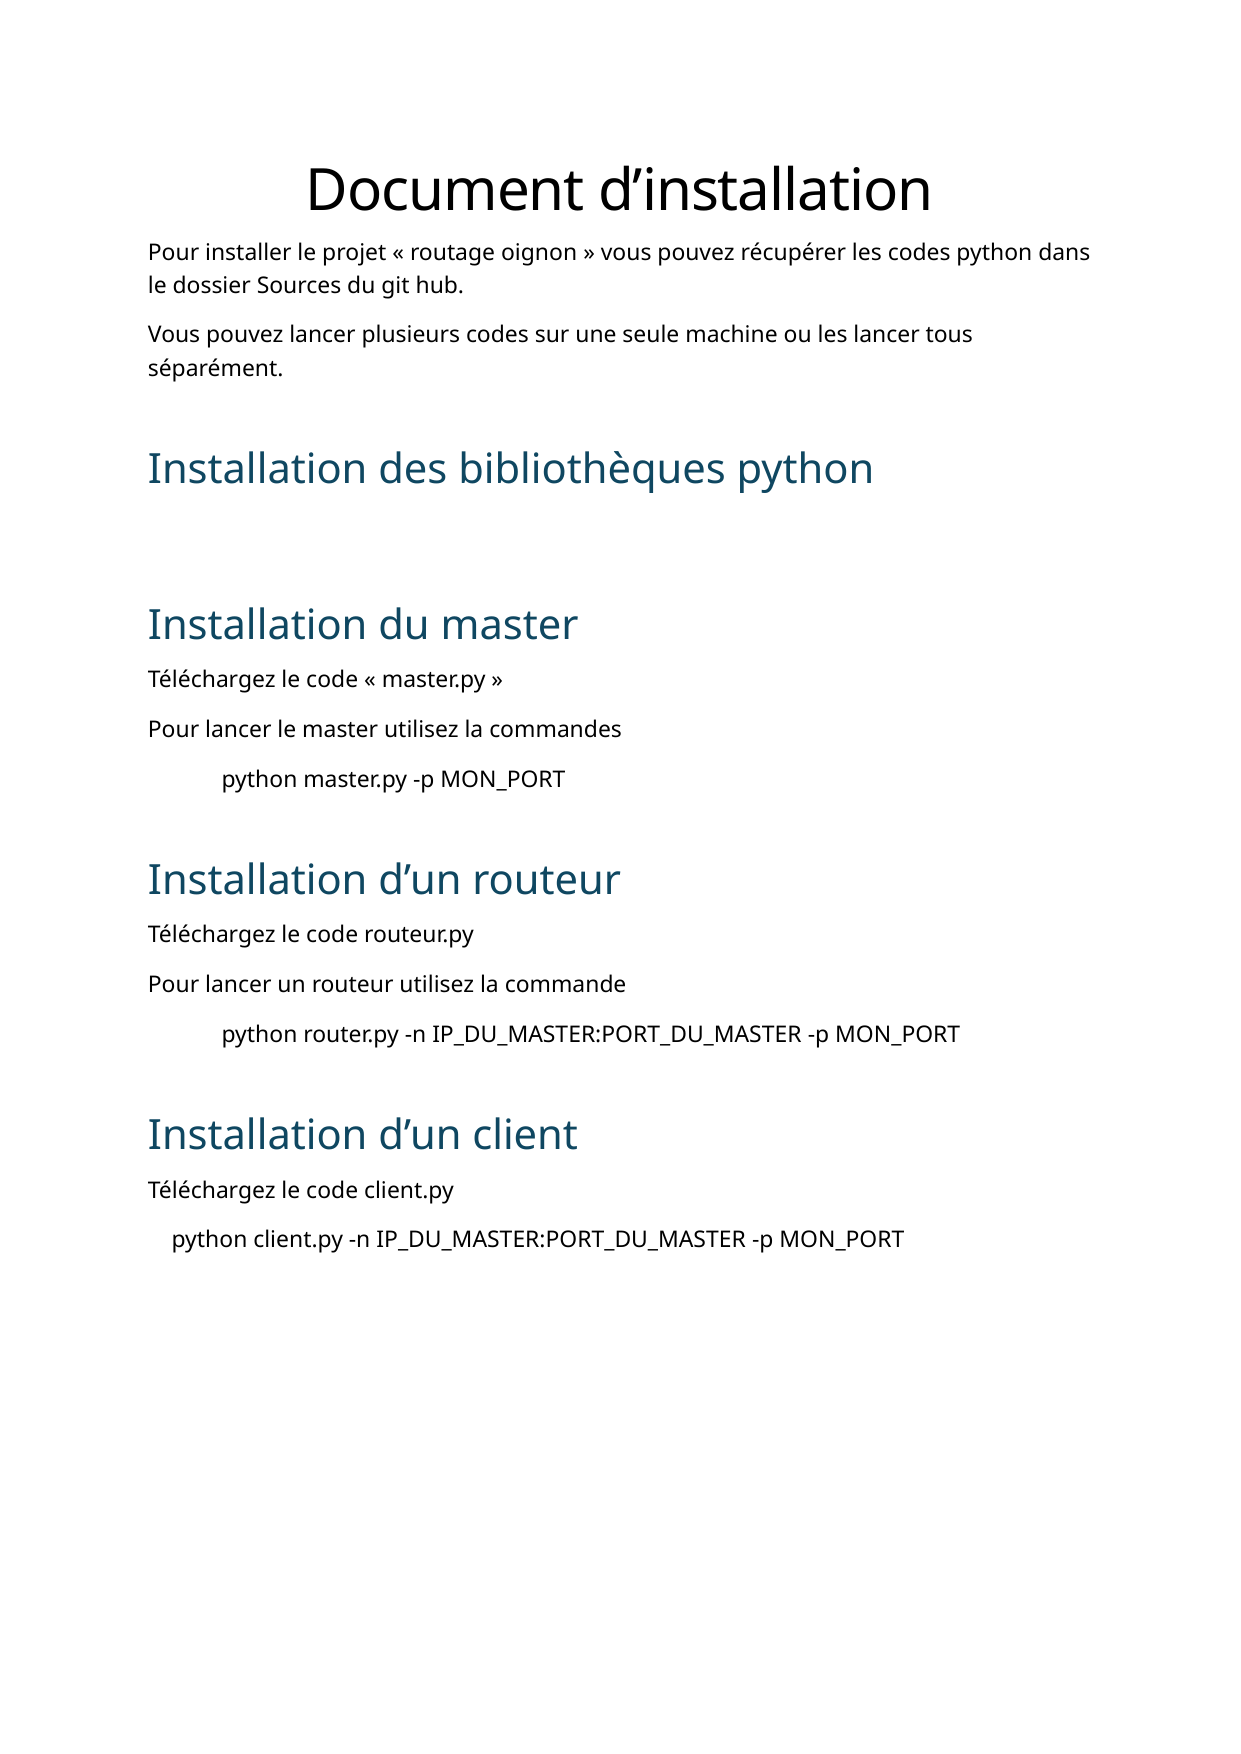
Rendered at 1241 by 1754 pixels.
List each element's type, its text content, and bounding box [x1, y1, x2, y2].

text python master.py -p MON_PORT [148, 762, 1093, 794]
text Pour lancer le master utilisez la commandes [148, 713, 1093, 744]
text python client.py -n IP_DU_MASTER:PORT_DU_MASTER -p MON_PORT [148, 1223, 1093, 1254]
text Vous pouvez lancer plusieurs codes sur une seule machine ou les lancer tous séparément. [148, 318, 1093, 383]
text Téléchargez le code routeur.py [148, 918, 1093, 949]
text Document d’installation [148, 148, 1093, 227]
subtitle Installation d’un client [148, 1105, 1093, 1162]
subtitle Installation des bibliothèques python [148, 439, 1093, 496]
text Pour lancer un routeur utilisez la commande [148, 968, 1093, 999]
subtitle Installation du master [148, 594, 1093, 651]
subtitle Installation d’un routeur [148, 850, 1093, 907]
text Pour installer le projet « routage oignon » vous pouvez récupérer les codes python dans le dossier Sources du git hub. [148, 235, 1093, 300]
text Téléchargez le code client.py [148, 1173, 1093, 1205]
text python router.py -n IP_DU_MASTER:PORT_DU_MASTER -p MON_PORT [148, 1018, 1093, 1049]
text Téléchargez le code « master.py » [148, 663, 1093, 694]
